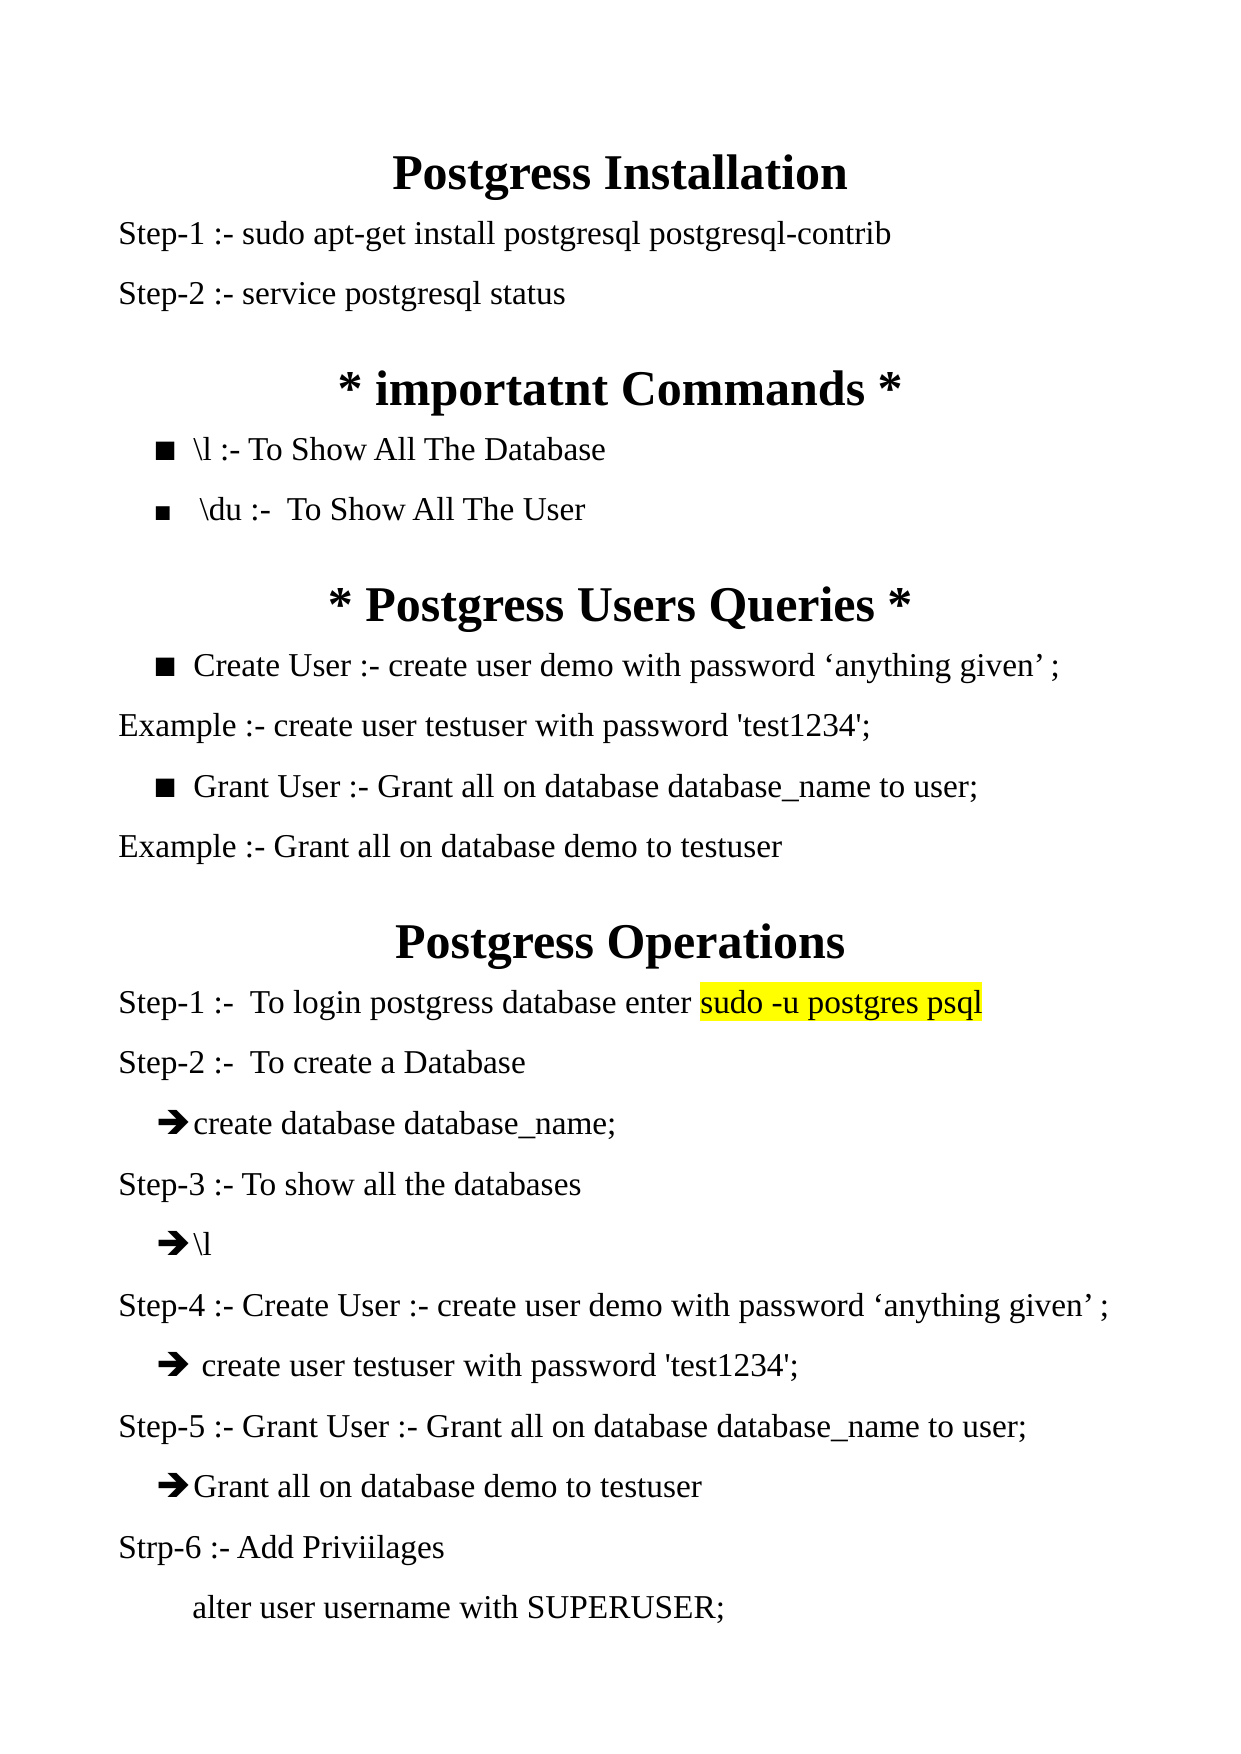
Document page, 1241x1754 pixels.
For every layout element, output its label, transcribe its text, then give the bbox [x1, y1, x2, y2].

text Step-2 :- To create a Database [118, 1043, 1122, 1081]
list \l [156, 1224, 1122, 1263]
list Grant all on database demo to testuser [156, 1466, 1122, 1505]
subtitle Postgress Operations [118, 912, 1122, 970]
text Strp-6 :- Add Priviilages [118, 1527, 1122, 1565]
list Create User :- create user demo with password ‘anything given’ ; [156, 645, 1122, 683]
list Grant User :- Grant all on database database_name to user; [156, 766, 1122, 804]
text Step-5 :- Grant User :- Grant all on database database_name to user; [118, 1406, 1122, 1444]
text Example :- Grant all on database demo to testuser [118, 827, 1122, 865]
list \l :- To Show All The Database [156, 429, 1122, 467]
text alter user username with SUPERUSER; [118, 1587, 1122, 1626]
text Step-4 :- Create User :- create user demo with password ‘anything given’ ; [118, 1285, 1122, 1323]
subtitle Postgress Installation [118, 143, 1122, 201]
list \du :- To Show All The User [156, 490, 1122, 528]
list create database database_name; [156, 1103, 1122, 1142]
list create user testuser with password 'test1234'; [156, 1345, 1122, 1384]
text Step-2 :- service postgresql status [118, 274, 1122, 312]
text Step-1 :- To login postgress database enter sudo -u postgres psql [118, 982, 1122, 1021]
text Example :- create user testuser with password 'test1234'; [118, 706, 1122, 744]
subtitle * importatnt Commands * [118, 359, 1122, 417]
text Step-3 :- To show all the databases [118, 1164, 1122, 1202]
subtitle * Postgress Users Queries * [118, 575, 1122, 633]
text Step-1 :- sudo apt-get install postgresql postgresql-contrib [118, 213, 1122, 251]
